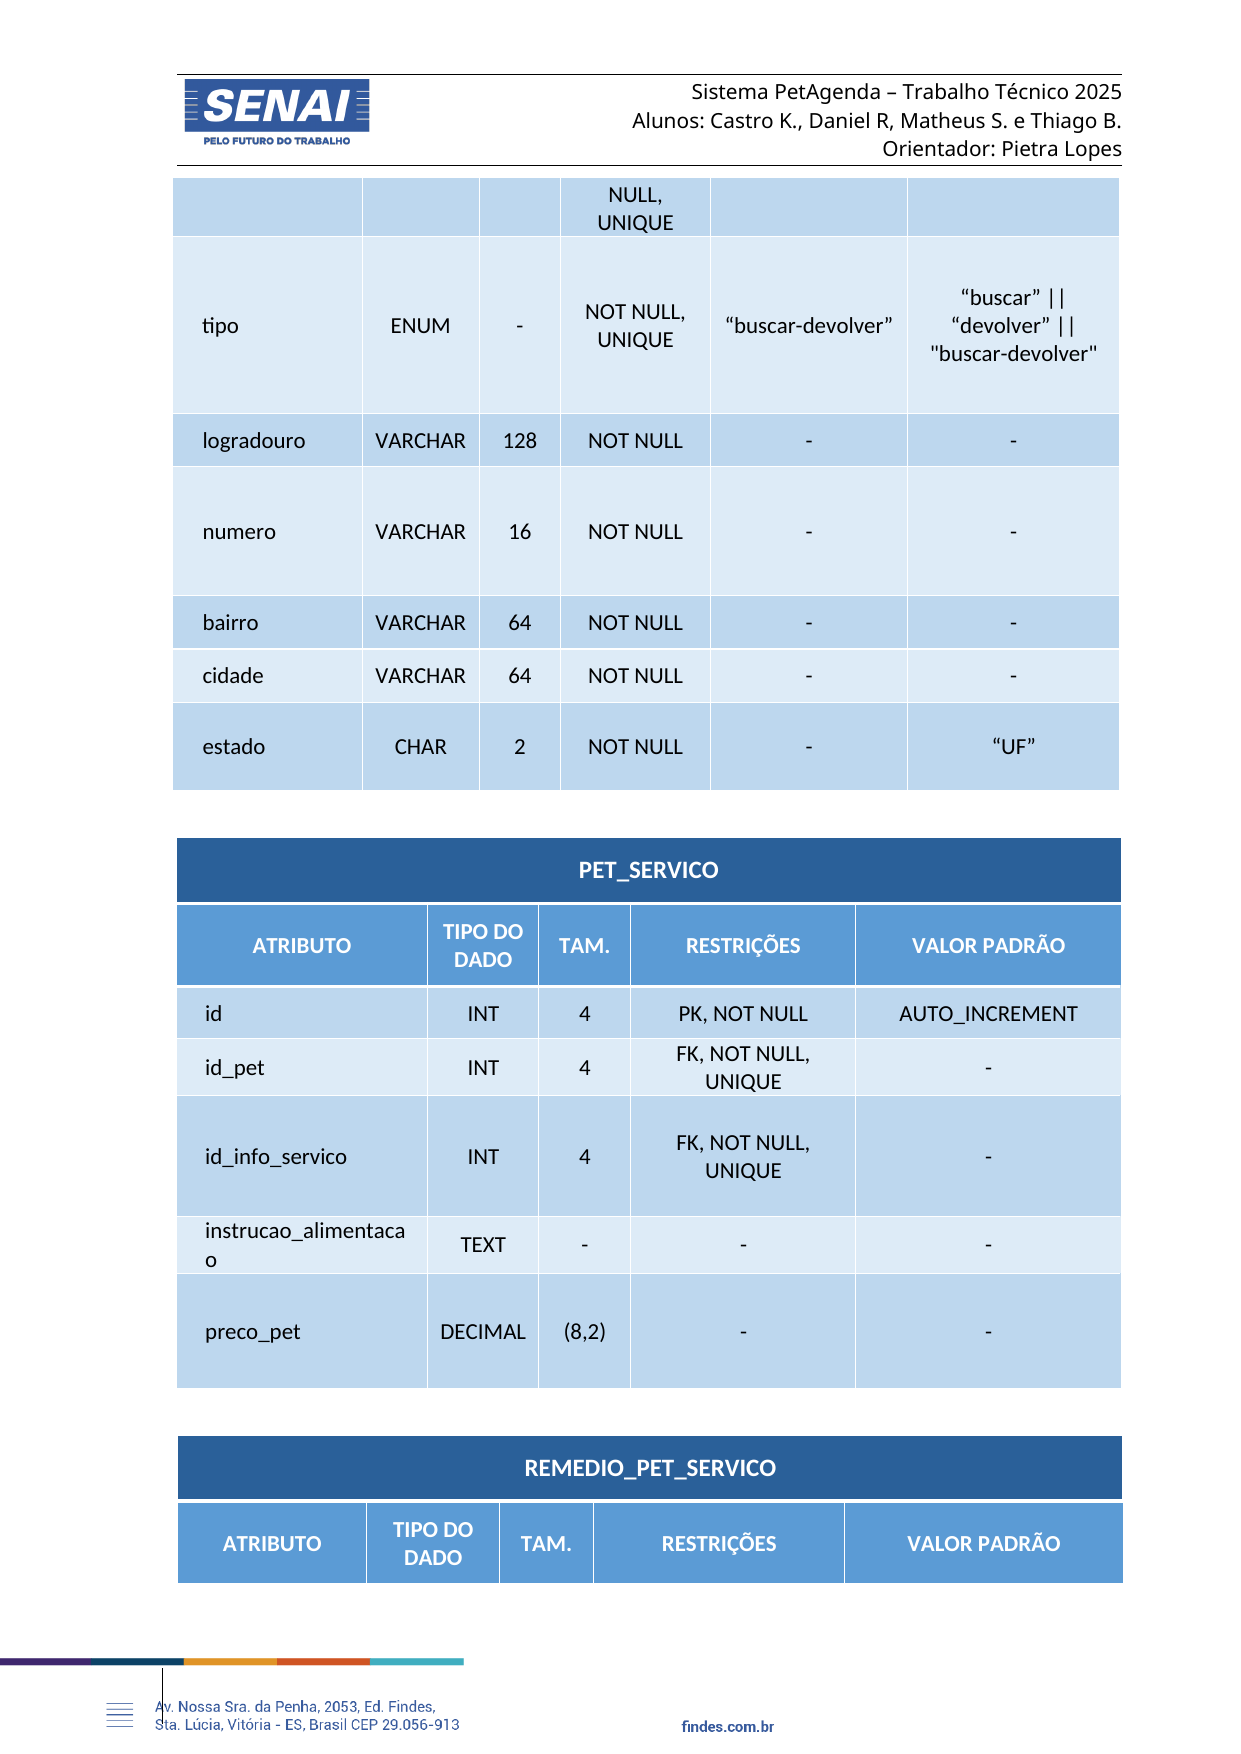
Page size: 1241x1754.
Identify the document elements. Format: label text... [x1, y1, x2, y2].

table_cell - [711, 414, 907, 466]
table_cell - [631, 1217, 855, 1273]
table_cell FK, NOT NULL, UNIQUE [631, 1039, 855, 1095]
table_cell bairro [173, 596, 362, 648]
table_cell ATRIBUTO [178, 1503, 366, 1583]
table_cell TAM. [539, 905, 630, 985]
table_cell NOT NULL [561, 414, 710, 466]
table_cell - [631, 1274, 855, 1388]
table_cell RESTRIÇÕES [631, 905, 855, 985]
table_cell PK, NOT NULL [631, 988, 855, 1038]
table_cell DECIMAL [428, 1274, 538, 1388]
table_cell instrucao_alimentacao [177, 1217, 427, 1273]
table_cell FK, NOT NULL, UNIQUE [631, 1096, 855, 1216]
table_cell TEXT [428, 1217, 538, 1273]
table_cell - [908, 414, 1119, 466]
table_cell 64 [480, 650, 560, 702]
table_cell ENUM [363, 237, 479, 413]
table_cell preco_pet [177, 1274, 427, 1388]
table_cell VALOR PADRÃO [845, 1503, 1123, 1583]
table_cell TIPO DO DADO [428, 905, 538, 985]
table_cell - [711, 178, 907, 236]
table_cell NOT NULL [561, 596, 710, 648]
table_cell id [177, 988, 427, 1038]
table_cell - [908, 178, 1119, 236]
table_cell NOT NULL [561, 703, 710, 790]
table_cell VALOR PADRÃO [856, 905, 1121, 985]
table_cell - [711, 703, 907, 790]
table_cell - [856, 1038, 1121, 1095]
table_cell - [711, 467, 907, 595]
table_cell id_pet [177, 1039, 427, 1095]
table_cell 128 [480, 414, 560, 466]
table_cell NOT NULL [561, 650, 710, 702]
table_cell INT [428, 1096, 538, 1216]
table_cell 16 [480, 467, 560, 595]
table_cell 4 [539, 1039, 630, 1095]
table_cell INT [428, 988, 538, 1038]
table_cell VARCHAR [363, 414, 479, 466]
table_cell “buscar” || “devolver” || "buscar-devolver" [908, 237, 1119, 413]
table_cell - [539, 1217, 630, 1273]
table_cell - [480, 237, 560, 413]
table_header PET_SERVICO [177, 838, 1121, 902]
table_cell RESTRIÇÕES [594, 1503, 844, 1583]
table_cell - [856, 1216, 1121, 1273]
table_cell VARCHAR [363, 596, 479, 648]
table_cell - [908, 650, 1119, 702]
table_cell “UF” [908, 703, 1119, 790]
table_cell TAM. [500, 1503, 593, 1583]
table_cell - [711, 650, 907, 702]
table_cell cidade [173, 650, 362, 702]
table_cell VARCHAR [363, 650, 479, 702]
table_cell NULL, UNIQUE [561, 178, 710, 236]
table_cell 4 [539, 988, 630, 1038]
table_cell id_info_servico [177, 1096, 427, 1216]
table_cell tipo [173, 237, 362, 413]
table_cell ATRIBUTO [177, 905, 427, 985]
table_cell (8,2) [539, 1274, 630, 1388]
table_cell AUTO_INCREMENT [856, 985, 1121, 1038]
table_cell NOT NULL, UNIQUE [561, 237, 710, 413]
table_cell [480, 178, 560, 236]
table_cell NOT NULL [561, 467, 710, 595]
picture [11, 1652, 778, 1740]
table_cell INT [428, 1039, 538, 1095]
table_cell [173, 178, 362, 236]
table_cell - [856, 1273, 1121, 1388]
table_cell 64 [480, 596, 560, 648]
table_cell TIPO DO DADO [367, 1503, 499, 1583]
table_cell VARCHAR [363, 467, 479, 595]
table_cell numero [173, 467, 362, 595]
table_cell - [908, 467, 1119, 595]
table_cell CHAR [363, 703, 479, 790]
table_cell 2 [480, 703, 560, 790]
table_cell estado [173, 703, 362, 790]
table_cell “buscar-devolver” [711, 237, 907, 413]
table_cell - [856, 1095, 1121, 1216]
table_cell - [908, 596, 1119, 648]
table_cell - [711, 596, 907, 648]
table_cell [363, 178, 479, 236]
table_cell 4 [539, 1096, 630, 1216]
table_cell logradouro [173, 414, 362, 466]
table_header REMEDIO_PET_SERVICO [178, 1436, 1122, 1499]
